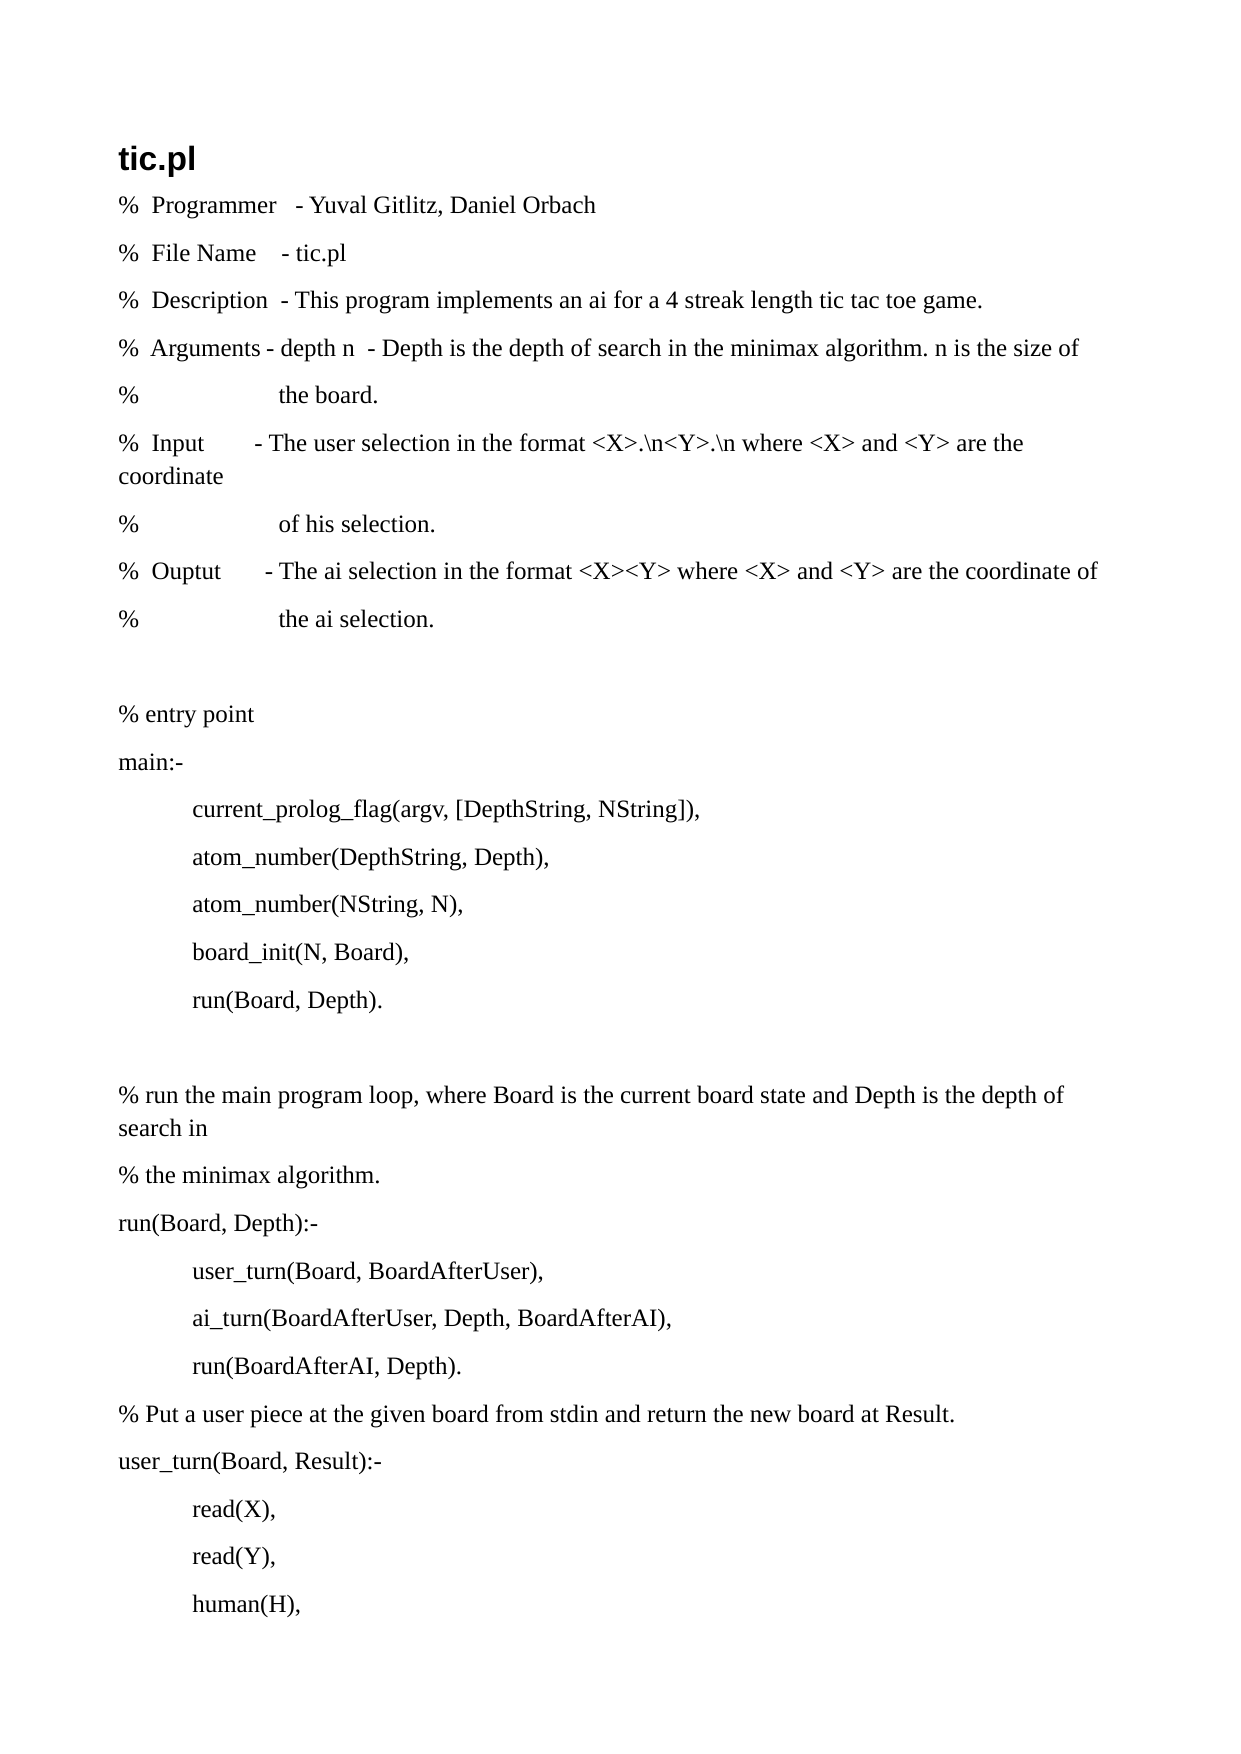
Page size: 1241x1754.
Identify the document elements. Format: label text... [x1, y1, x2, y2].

text ai_turn(BoardAfterUser, Depth, BoardAfterAI), [118, 1303, 1122, 1332]
text % Put a user piece at the given board from stdin and return the new board at Result. [118, 1399, 1122, 1427]
subtitle tic.pl [118, 139, 1122, 178]
text atom_number(NString, N), [118, 889, 1122, 918]
text board_init(N, Board), [118, 937, 1122, 966]
text % Arguments - depth n - Depth is the depth of search in the minimax algorithm. n is the size of [118, 333, 1122, 362]
text % of his selection. [118, 509, 1122, 537]
text read(Y), [118, 1541, 1122, 1570]
text user_turn(Board, Result):- [118, 1446, 1122, 1475]
text run(Board, Depth). [118, 985, 1122, 1013]
text current_prolog_flag(argv, [DepthString, NString]), [118, 794, 1122, 823]
text read(X), [118, 1494, 1122, 1523]
text % entry point [118, 699, 1122, 728]
text % the ai selection. [118, 604, 1122, 633]
text % the board. [118, 381, 1122, 409]
text % Ouptut - The ai selection in the format <X><Y> where <X> and <Y> are the coordinate of [118, 556, 1122, 585]
text run(Board, Depth):- [118, 1208, 1122, 1237]
text user_turn(Board, BoardAfterUser), [118, 1256, 1122, 1284]
text human(H), [118, 1589, 1122, 1618]
text main:- [118, 747, 1122, 776]
text run(BoardAfterAI, Depth). [118, 1351, 1122, 1380]
text atom_number(DepthString, Depth), [118, 842, 1122, 871]
text % Input - The user selection in the format <X>.\n<Y>.\n where <X> and <Y> are the coordinate [118, 428, 1122, 490]
text % Programmer - Yuval Gitlitz, Daniel Orbach [118, 190, 1122, 219]
text % the minimax algorithm. [118, 1161, 1122, 1189]
text % run the main program loop, where Board is the current board state and Depth is the depth of search in [118, 1080, 1122, 1142]
text % File Name - tic.pl [118, 238, 1122, 266]
text % Description - This program implements an ai for a 4 streak length tic tac toe game. [118, 285, 1122, 314]
